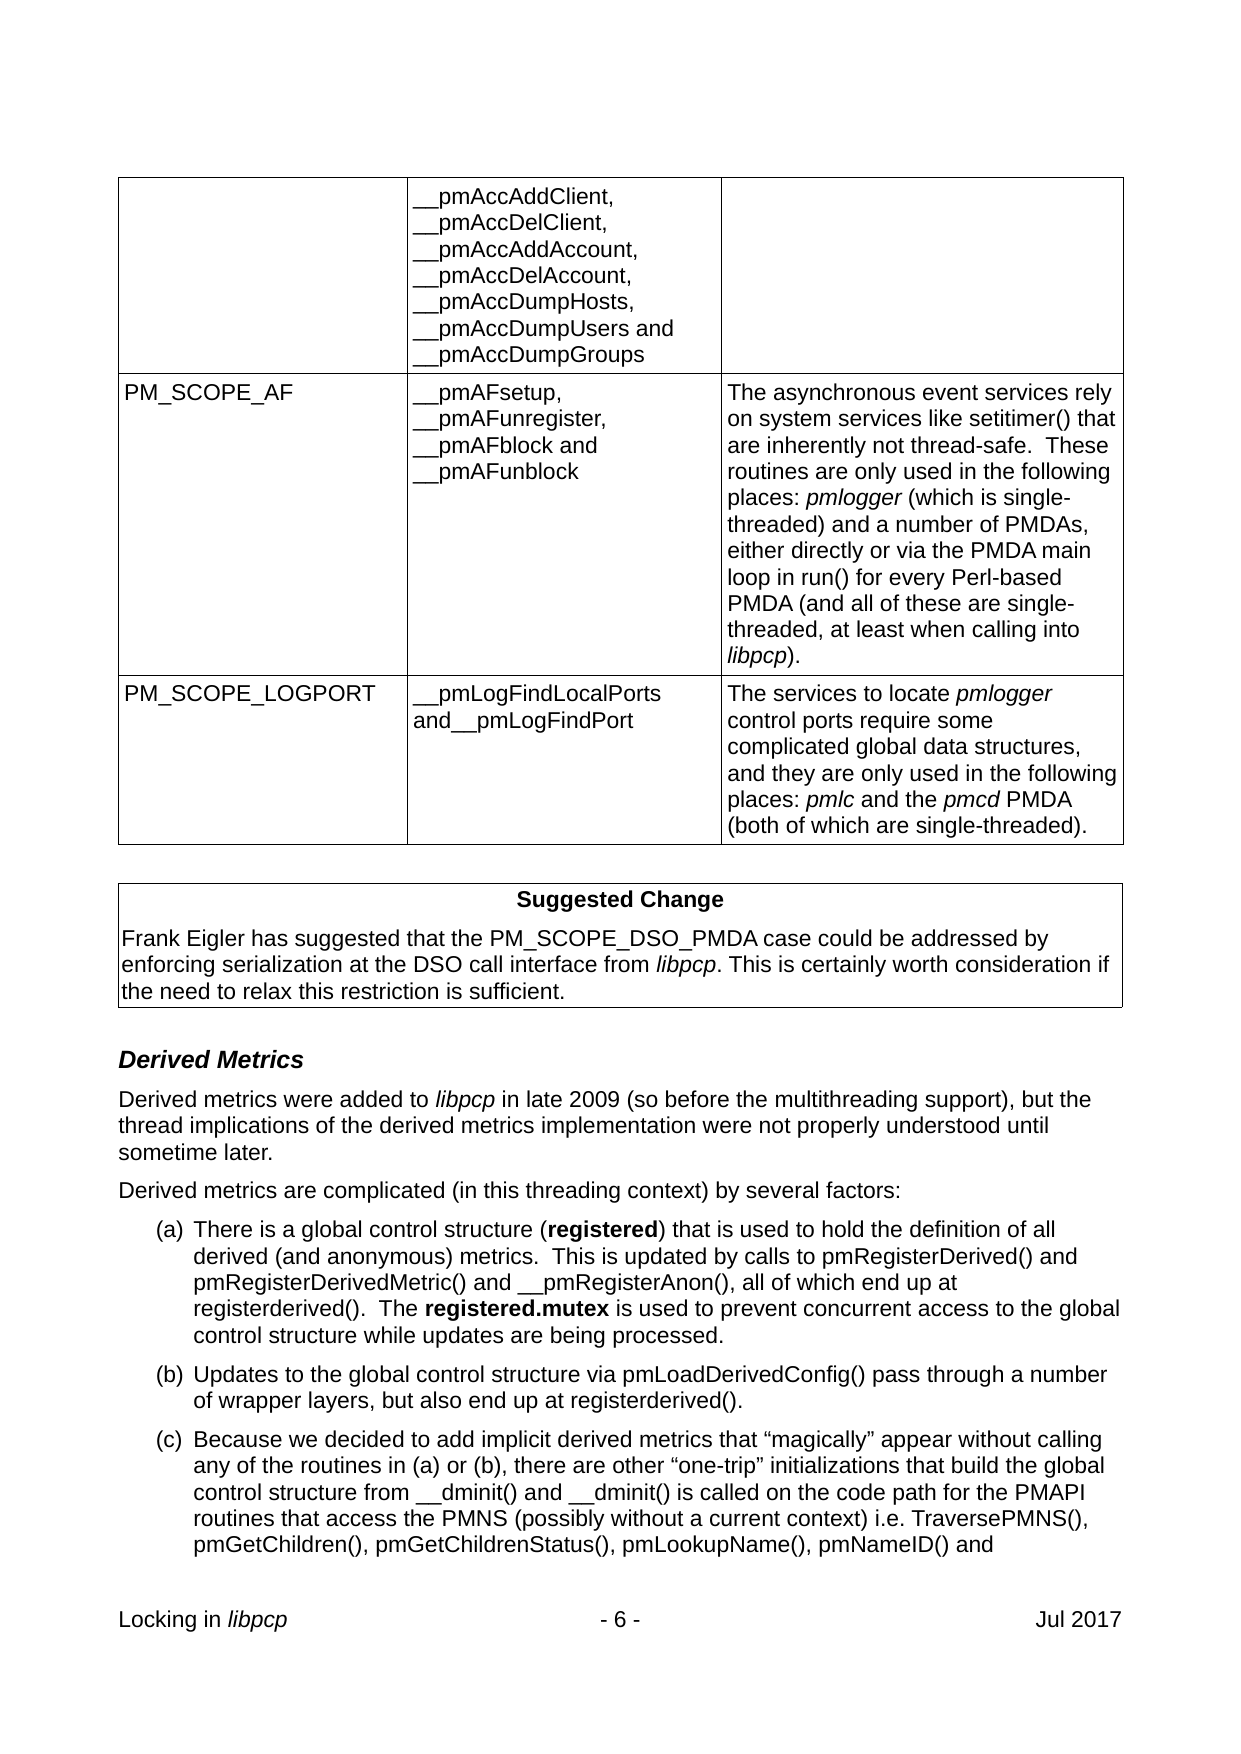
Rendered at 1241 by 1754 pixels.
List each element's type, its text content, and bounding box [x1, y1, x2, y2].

table_cell [119, 178, 407, 373]
text Suggested Change [119, 884, 1122, 913]
table_cell __pmAFsetup, __pmAFunregister, __pmAFblock and __pmAFunblock [408, 374, 721, 674]
list Because we decided to add implicit derived metrics that “magically” appear without calling any of the routines in (a) or (b), there are other “one-trip” initializations that build the global control structure from __dminit() and __dminit() is called on the code path for the PMAPI routines that access the PMNS (possibly without a current context) i.e. TraversePMNS(), pmGetChildren(), pmGetChildrenStatus(), pmLookupName(), pmNameID() and [156, 1426, 1122, 1558]
text Frank Eigler has suggested that the PM_SCOPE_DSO_PMDA case could be addressed by enforcing serialization at the DSO call interface from libpcp. This is certainly worth consideration if the need to relax this restriction is sufficient. [119, 922, 1122, 1007]
table_cell PM_SCOPE_AF [119, 374, 407, 674]
list There is a global control structure (registered) that is used to hold the definition of all derived (and anonymous) metrics. This is updated by calls to pmRegisterDerived() and pmRegisterDerivedMetric() and __pmRegisterAnon(), all of which end up at registerderived(). The registered.mutex is used to prevent concurrent access to the global control structure while updates are being processed. [156, 1216, 1122, 1348]
table_cell __pmLogFindLocalPorts and__pmLogFindPort [408, 676, 721, 844]
table_cell __pmAccAddClient, __pmAccDelClient, __pmAccAddAccount, __pmAccDelAccount, __pmAccDumpHosts, __pmAccDumpUsers and __pmAccDumpGroups [408, 178, 721, 373]
table_cell The services to locate pmlogger control ports require some complicated global data structures, and they are only used in the following places: pmlc and the pmcd PMDA (both of which are single-threaded). [722, 676, 1123, 844]
table_cell The asynchronous event services rely on system services like setitimer() that are inherently not thread-safe. These routines are only used in the following places: pmlogger (which is single-threaded) and a number of PMDAs, either directly or via the PMDA main loop in run() for every Perl-based PMDA (and all of these are single-threaded, at least when calling into libpcp). [722, 374, 1123, 674]
text Derived metrics are complicated (in this threading context) by several factors: [118, 1177, 1122, 1204]
subtitle Derived Metrics [118, 1045, 1122, 1073]
text Derived metrics were added to libpcp in late 2009 (so before the multithreading support), but the thread implications of the derived metrics implementation were not properly understood until sometime later. [118, 1086, 1122, 1165]
table_cell [722, 178, 1123, 373]
list Updates to the global control structure via pmLoadDerivedConfig() pass through a number of wrapper layers, but also end up at registerderived(). [156, 1361, 1122, 1413]
table_cell PM_SCOPE_LOGPORT [119, 676, 407, 844]
